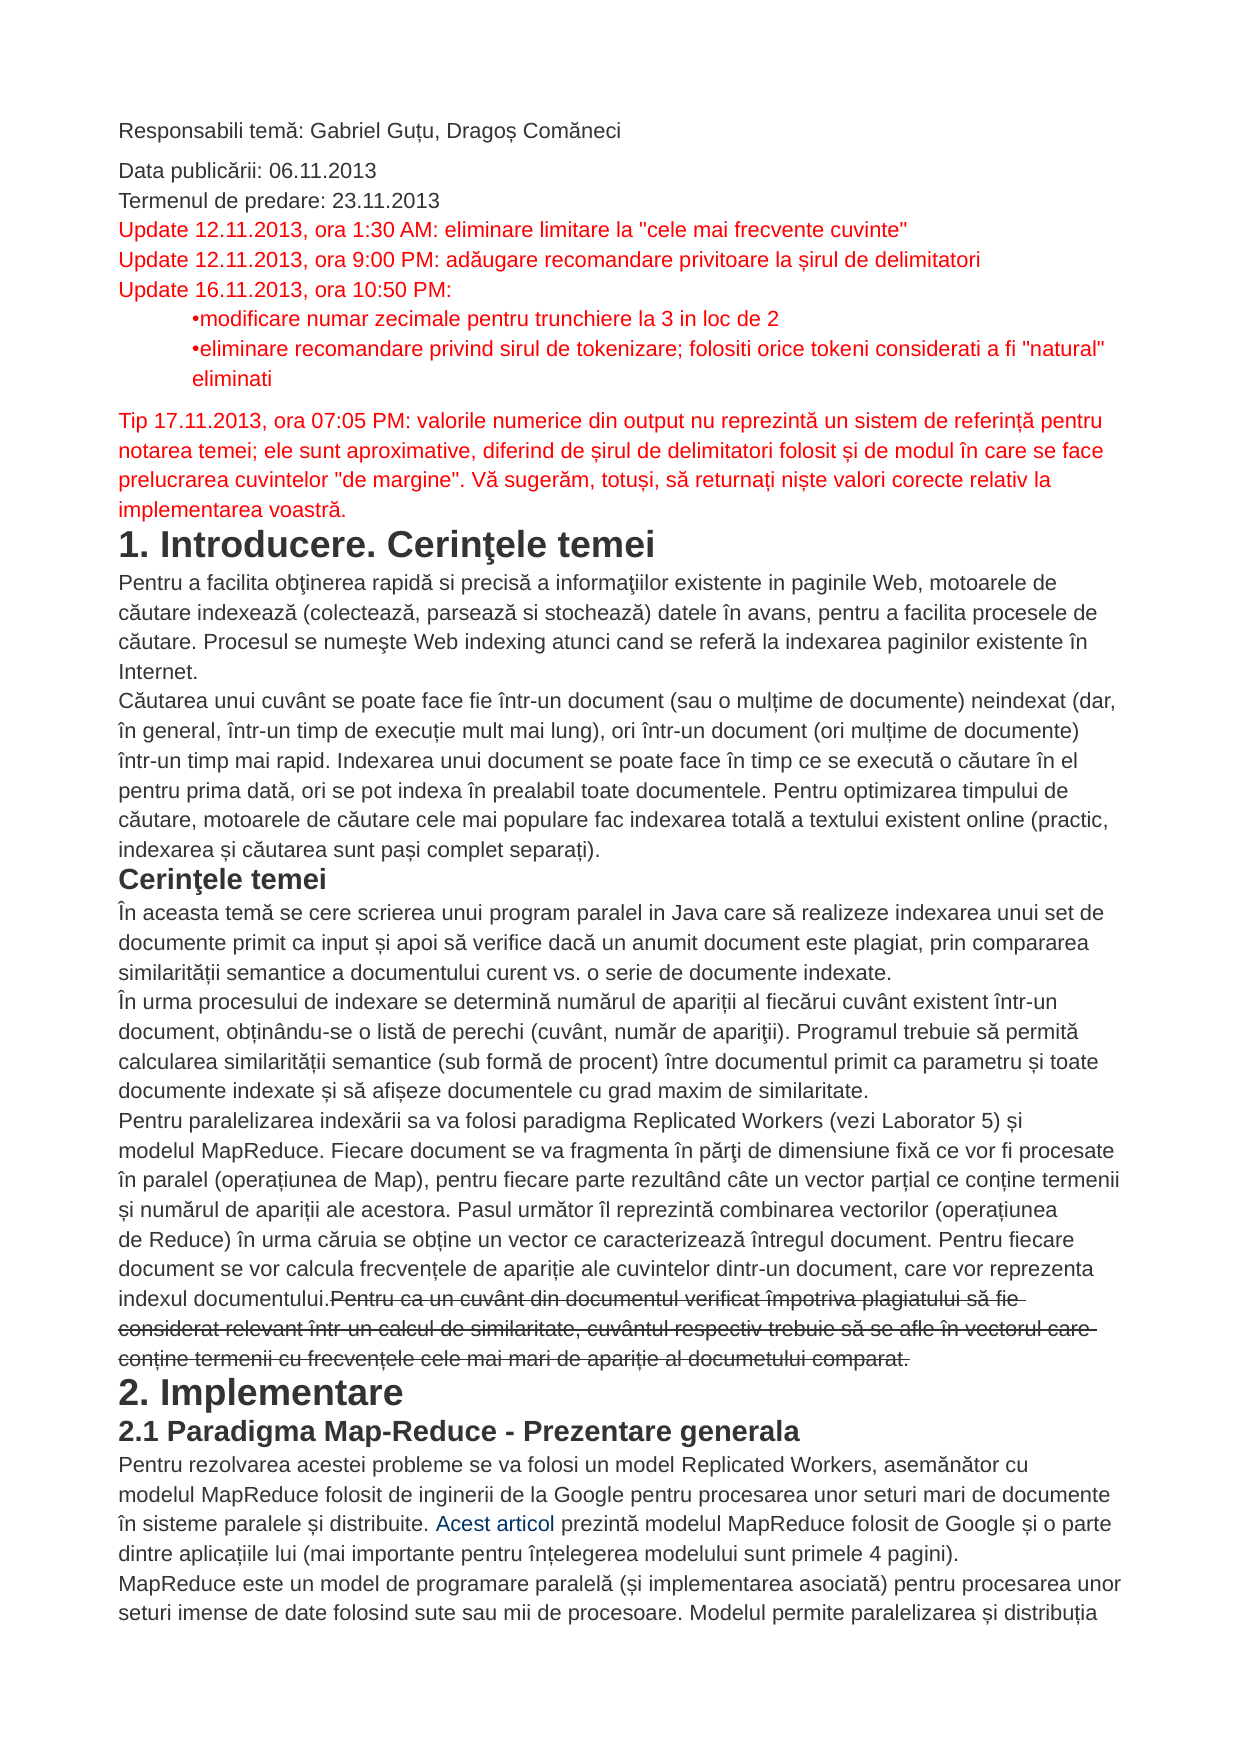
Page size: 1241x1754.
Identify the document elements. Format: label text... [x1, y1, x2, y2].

subtitle 2. Implementare [118, 1371, 1122, 1414]
text Termenul de predare: 23.11.2013 [118, 183, 1122, 213]
subtitle Cerinţele temei [118, 862, 1122, 896]
text Tip 17.11.2013, ora 07:05 PM: valorile numerice din output nu reprezintă un sistem de referință pentru notarea temei; ele sunt aproximative, diferind de șirul de delimitatori folosit și de modul în care se face prelucrarea cuvintelor "de margine". Vă sugerăm, totuși, să returnați niște valori corecte relativ la implementarea voastră. [118, 403, 1122, 522]
text În urma procesului de indexare se determină numărul de apariții al fiecărui cuvânt existent într-un document, obținându-se o listă de perechi (cuvânt, număr de apariţii). Programul trebuie să permită calcularea similarității semantice (sub formă de procent) între documentul primit ca parametru și toate documente indexate și să afișeze documentele cu grad maxim de similaritate. [118, 985, 1122, 1103]
text Pentru rezolvarea acestei probleme se va folosi un model Replicated Workers, asemănător cu modelul MapReduce folosit de inginerii de la Google pentru procesarea unor seturi mari de documente în sisteme paralele și distribuite. Acest articol prezintă modelul MapReduce folosit de Google și o parte dintre aplicațiile lui (mai importante pentru înțelegerea modelului sunt primele 4 pagini). [118, 1447, 1122, 1566]
list modificare numar zecimale pentru trunchiere la 3 in loc de 2 [118, 302, 1122, 331]
text Pentru a facilita obţinerea rapidă si precisă a informaţiilor existente in paginile Web, motoarele de căutare indexează (colectează, parsează si stochează) datele în avans, pentru a facilita procesele de căutare. Procesul se numeşte Web indexing atunci cand se referă la indexarea paginilor existente în Internet. [118, 565, 1122, 684]
text Update 16.11.2013, ora 10:50 PM: [118, 272, 1122, 302]
text Data publicării: 06.11.2013 [118, 153, 1122, 183]
text În aceasta temă se cere scrierea unui program paralel in Java care să realizeze indexarea unui set de documente primit ca input și apoi să verifice dacă un anumit document este plagiat, prin compararea similarității semantice a documentului curent vs. o serie de documente indexate. [118, 896, 1122, 985]
subtitle 2.1 Paradigma Map-Reduce - Prezentare generala [118, 1414, 1122, 1447]
text Căutarea unui cuvânt se poate face fie într-un document (sau o mulțime de documente) neindexat (dar, în general, într-un timp de execuție mult mai lung), ori într-un document (ori mulțime de documente) într-un timp mai rapid. Indexarea unui document se poate face în timp ce se execută o căutare în el pentru prima dată, ori se pot indexa în prealabil toate documentele. Pentru optimizarea timpului de căutare, motoarele de căutare cele mai populare fac indexarea totală a textului existent online (practic, indexarea și căutarea sunt pași complet separați). [118, 684, 1122, 862]
text Pentru paralelizarea indexării sa va folosi paradigma Replicated Workers (vezi Laborator 5) și modelul MapReduce. Fiecare document se va fragmenta în părţi de dimensiune fixă ce vor fi procesate în paralel (operațiunea de Map), pentru fiecare parte rezultând câte un vector parțial ce conține termenii și numărul de apariții ale acestora. Pasul următor îl reprezintă combinarea vectorilor (operațiunea de Reduce) în urma căruia se obține un vector ce caracterizează întregul document. Pentru fiecare document se vor calcula frecvențele de apariție ale cuvintelor dintr-un document, care vor reprezenta indexul documentului.Pentru ca un cuvânt din documentul verificat împotriva plagiatului să fie considerat relevant într-un calcul de similaritate, cuvântul respectiv trebuie să se afle în vectorul care conține termenii cu frecvențele cele mai mari de apariție al documetului comparat. [118, 1103, 1122, 1371]
text Update 12.11.2013, ora 9:00 PM: adăugare recomandare privitoare la șirul de delimitatori [118, 242, 1122, 272]
subtitle 1. Introducere. Cerinţele temei [118, 522, 1122, 565]
list eliminare recomandare privind sirul de tokenizare; folositi orice tokeni considerati a fi "natural" eliminati [118, 331, 1122, 391]
text Responsabili temă: Gabriel Guțu, Dragoș Comăneci [118, 118, 1122, 143]
text Update 12.11.2013, ora 1:30 AM: eliminare limitare la "cele mai frecvente cuvinte" [118, 213, 1122, 242]
text MapReduce este un model de programare paralelă (și implementarea asociată) pentru procesarea unor seturi imense de date folosind sute sau mii de procesoare. Modelul permite paralelizarea și distribuția [118, 1566, 1122, 1625]
